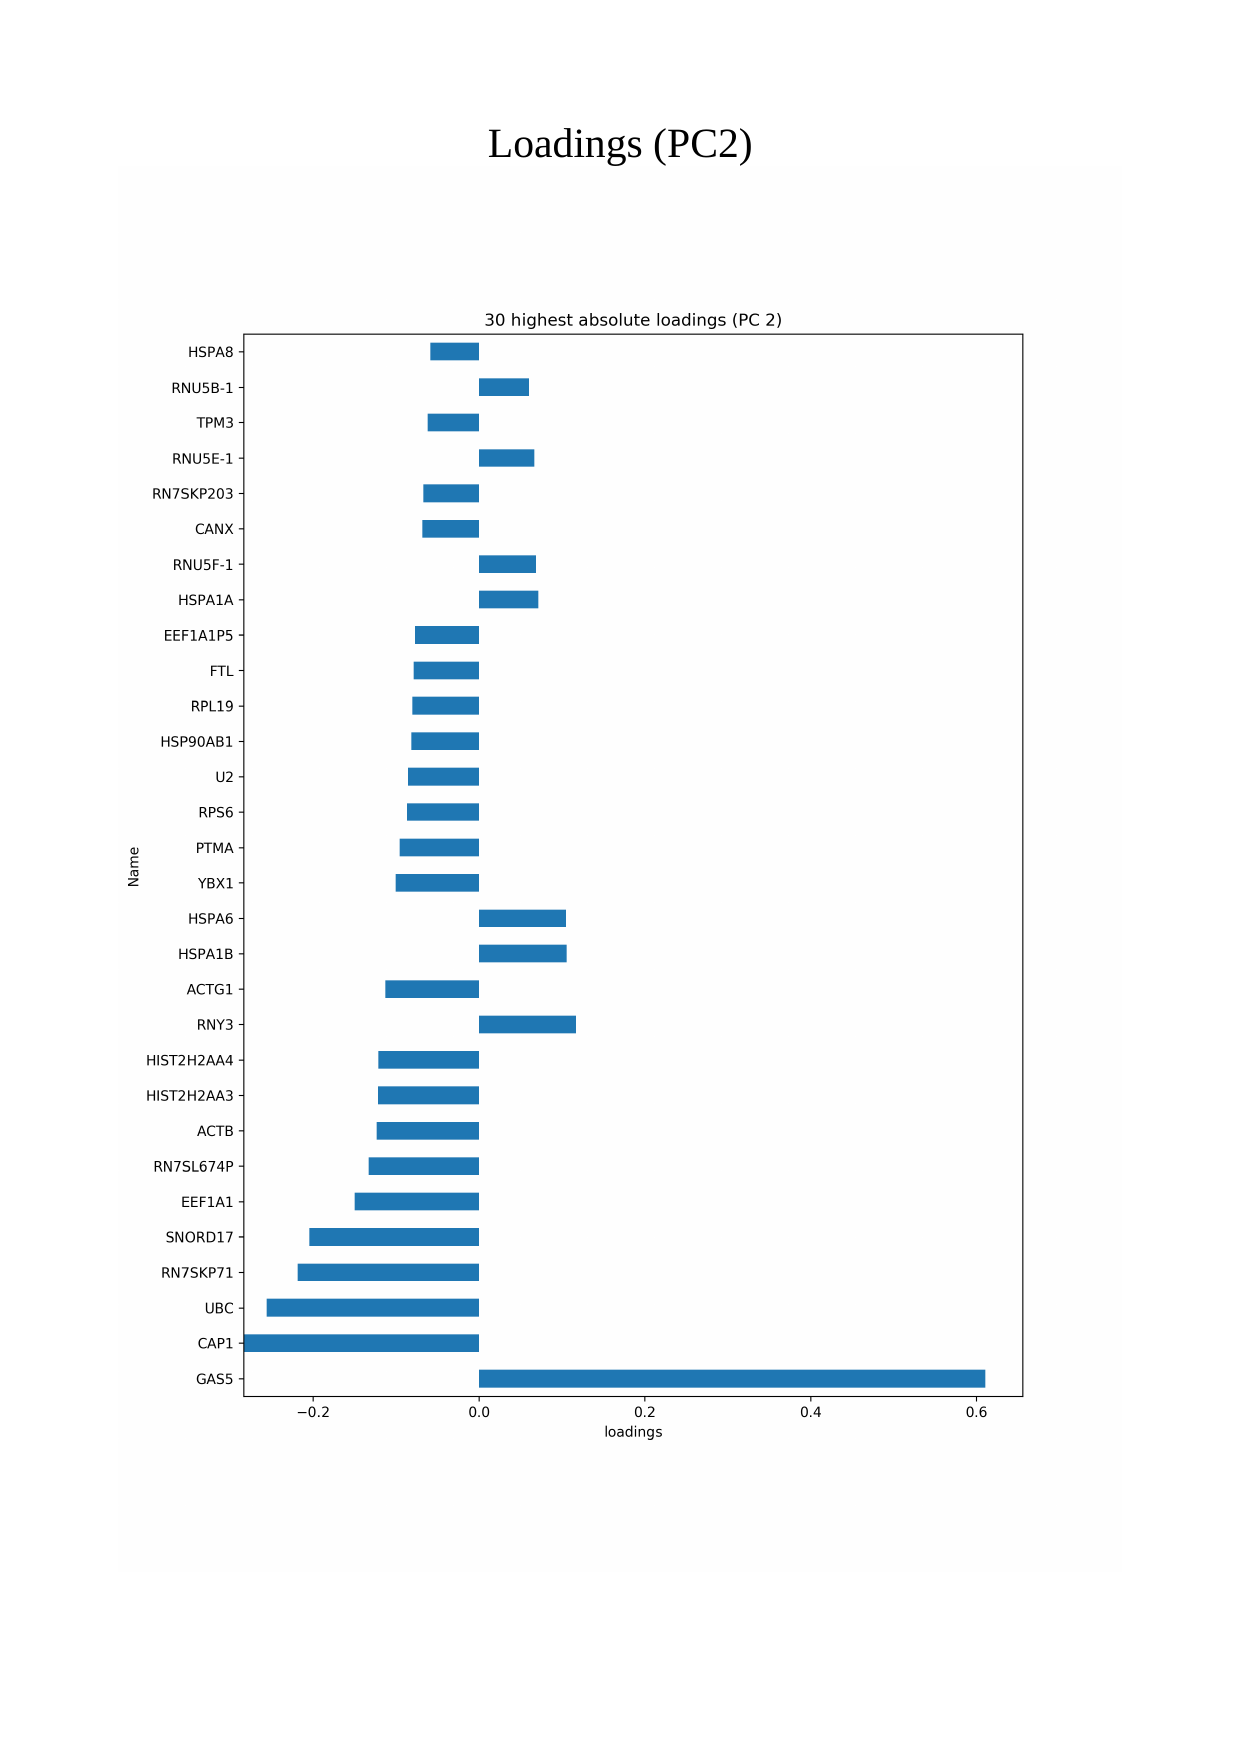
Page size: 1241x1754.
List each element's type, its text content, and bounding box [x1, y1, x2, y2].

text Loadings (PC2) [118, 118, 1122, 166]
picture [118, 166, 1123, 1572]
